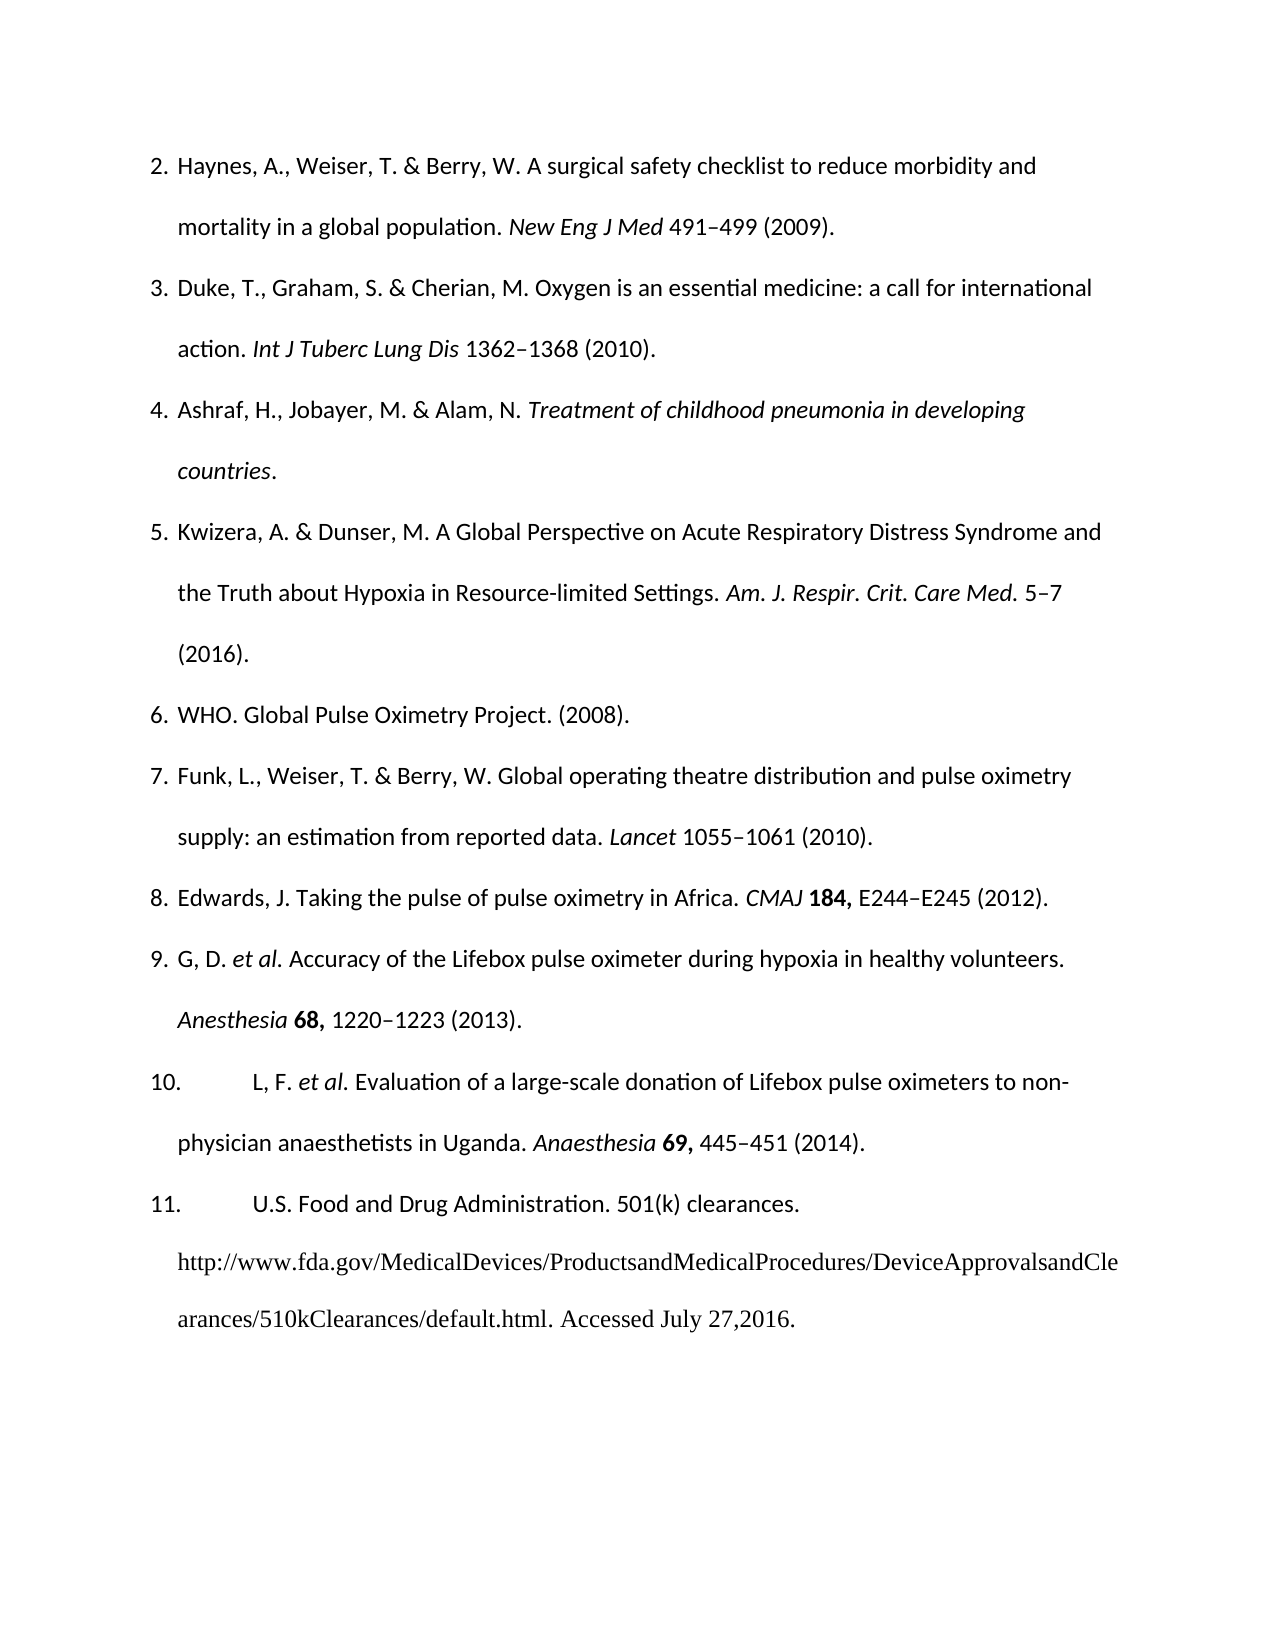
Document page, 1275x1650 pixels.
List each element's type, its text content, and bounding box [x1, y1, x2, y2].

text 9. G, D. et al. Accuracy of the Lifebox pulse oximeter during hypoxia in healthy volunteers. Anesthesia 68, 1220–1223 (2013). [150, 943, 1125, 1035]
text 5. Kwizera, A. & Dunser, M. A Global Perspective on Acute Respiratory Distress Syndrome and the Truth about Hypoxia in Resource-limited Settings. Am. J. Respir. Crit. Care Med. 5–7 (2016). [150, 516, 1125, 669]
text 7. Funk, L., Weiser, T. & Berry, W. Global operating theatre distribution and pulse oximetry supply: an estimation from reported data. Lancet 1055–1061 (2010). [150, 760, 1125, 852]
text 11. U.S. Food and Drug Administration. 501(k) clearances. http://www.fda.gov/MedicalDevices/ProductsandMedicalProcedures/DeviceApprovalsandClearances/510kClearances/default.html. Accessed July 27,2016. [150, 1188, 1125, 1333]
text 6. WHO. Global Pulse Oximetry Project. (2008). [150, 699, 1125, 730]
text 10. L, F. et al. Evaluation of a large-scale donation of Lifebox pulse oximeters to non-physician anaesthetists in Uganda. Anaesthesia 69, 445–451 (2014). [150, 1066, 1125, 1157]
text 2. Haynes, A., Weiser, T. & Berry, W. A surgical safety checklist to reduce morbidity and mortality in a global population. New Eng J Med 491–499 (2009). [150, 150, 1125, 242]
text 4. Ashraf, H., Jobayer, M. & Alam, N. Treatment of childhood pneumonia in developing countries. [150, 394, 1125, 486]
text 3. Duke, T., Graham, S. & Cherian, M. Oxygen is an essential medicine: a call for international action. Int J Tuberc Lung Dis 1362–1368 (2010). [150, 272, 1125, 364]
text 8. Edwards, J. Taking the pulse of pulse oximetry in Africa. CMAJ 184, E244–E245 (2012). [150, 882, 1125, 913]
